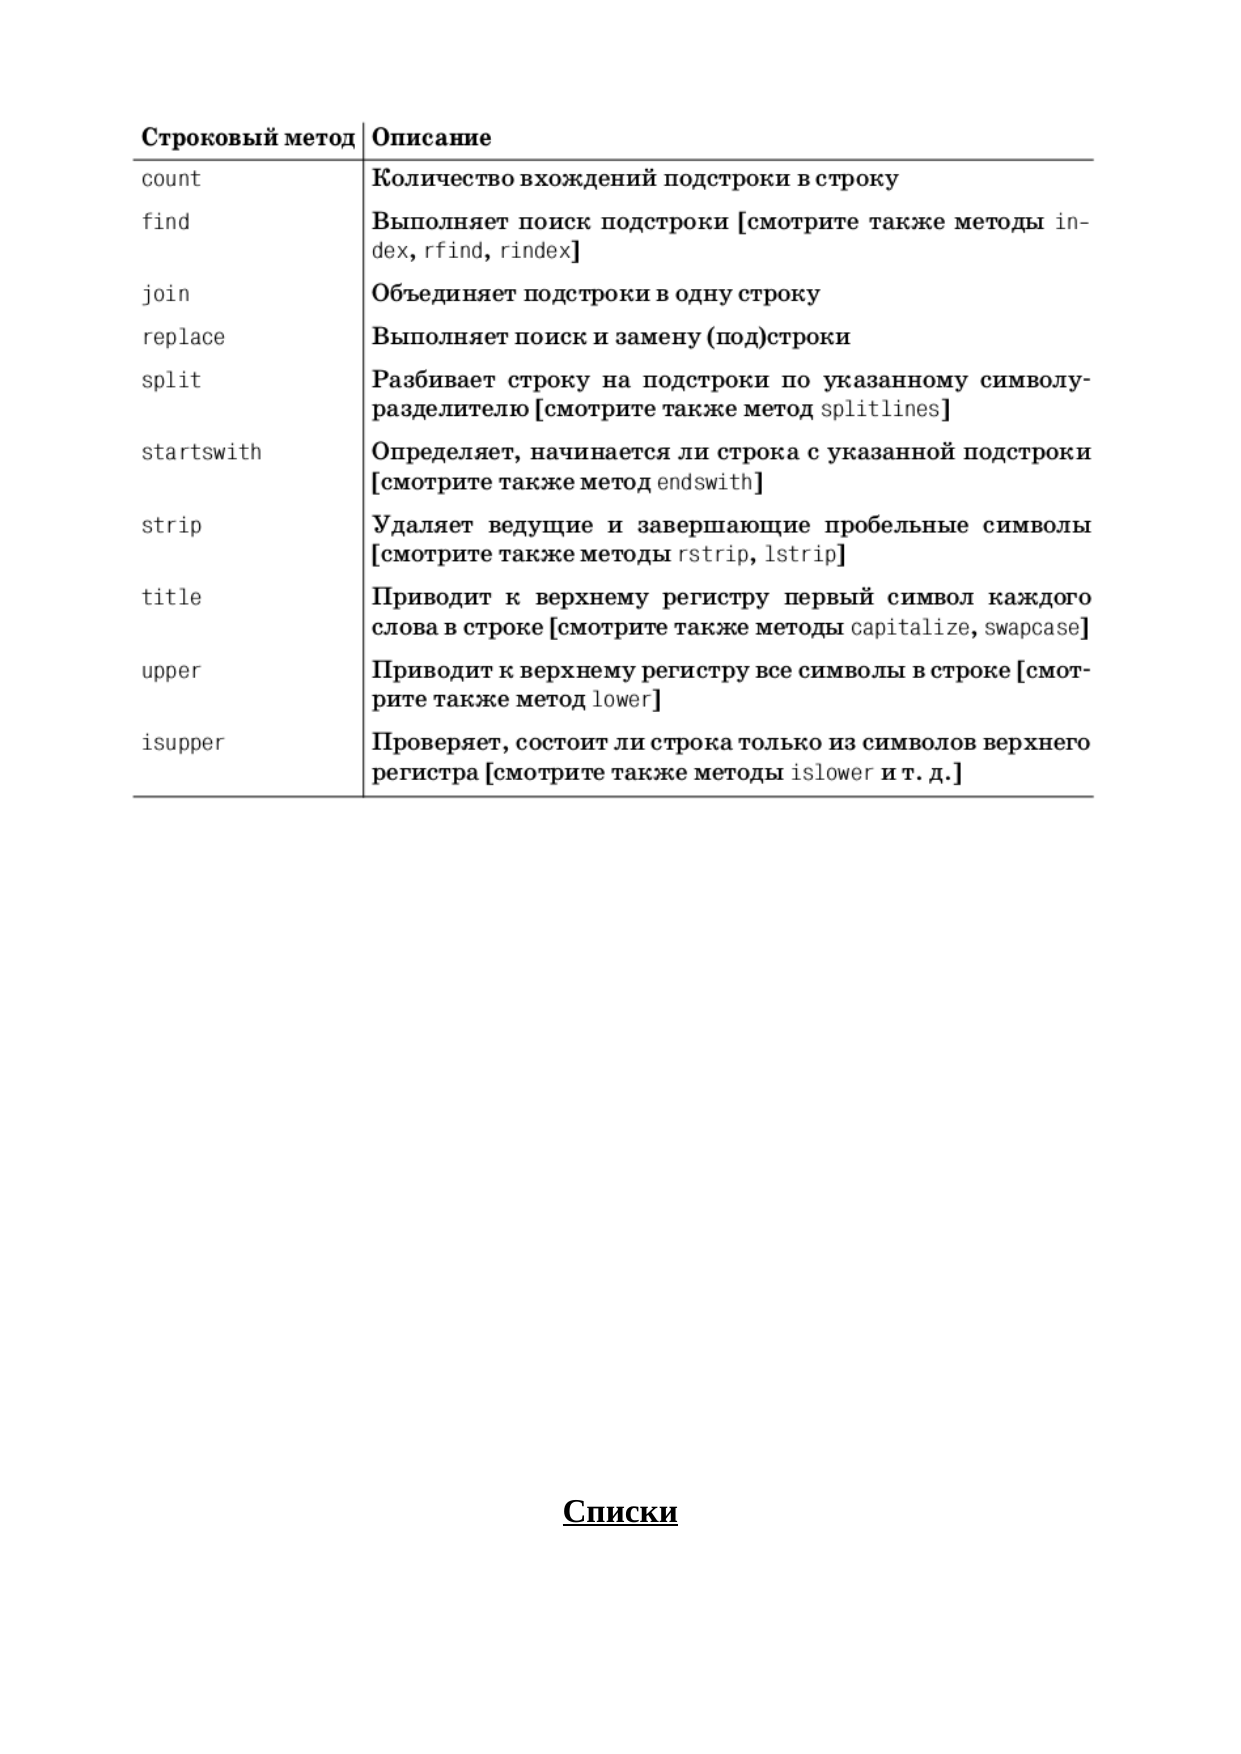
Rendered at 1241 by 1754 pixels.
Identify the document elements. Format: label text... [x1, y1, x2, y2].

text Списки [118, 1491, 1122, 1529]
picture [118, 118, 1123, 814]
